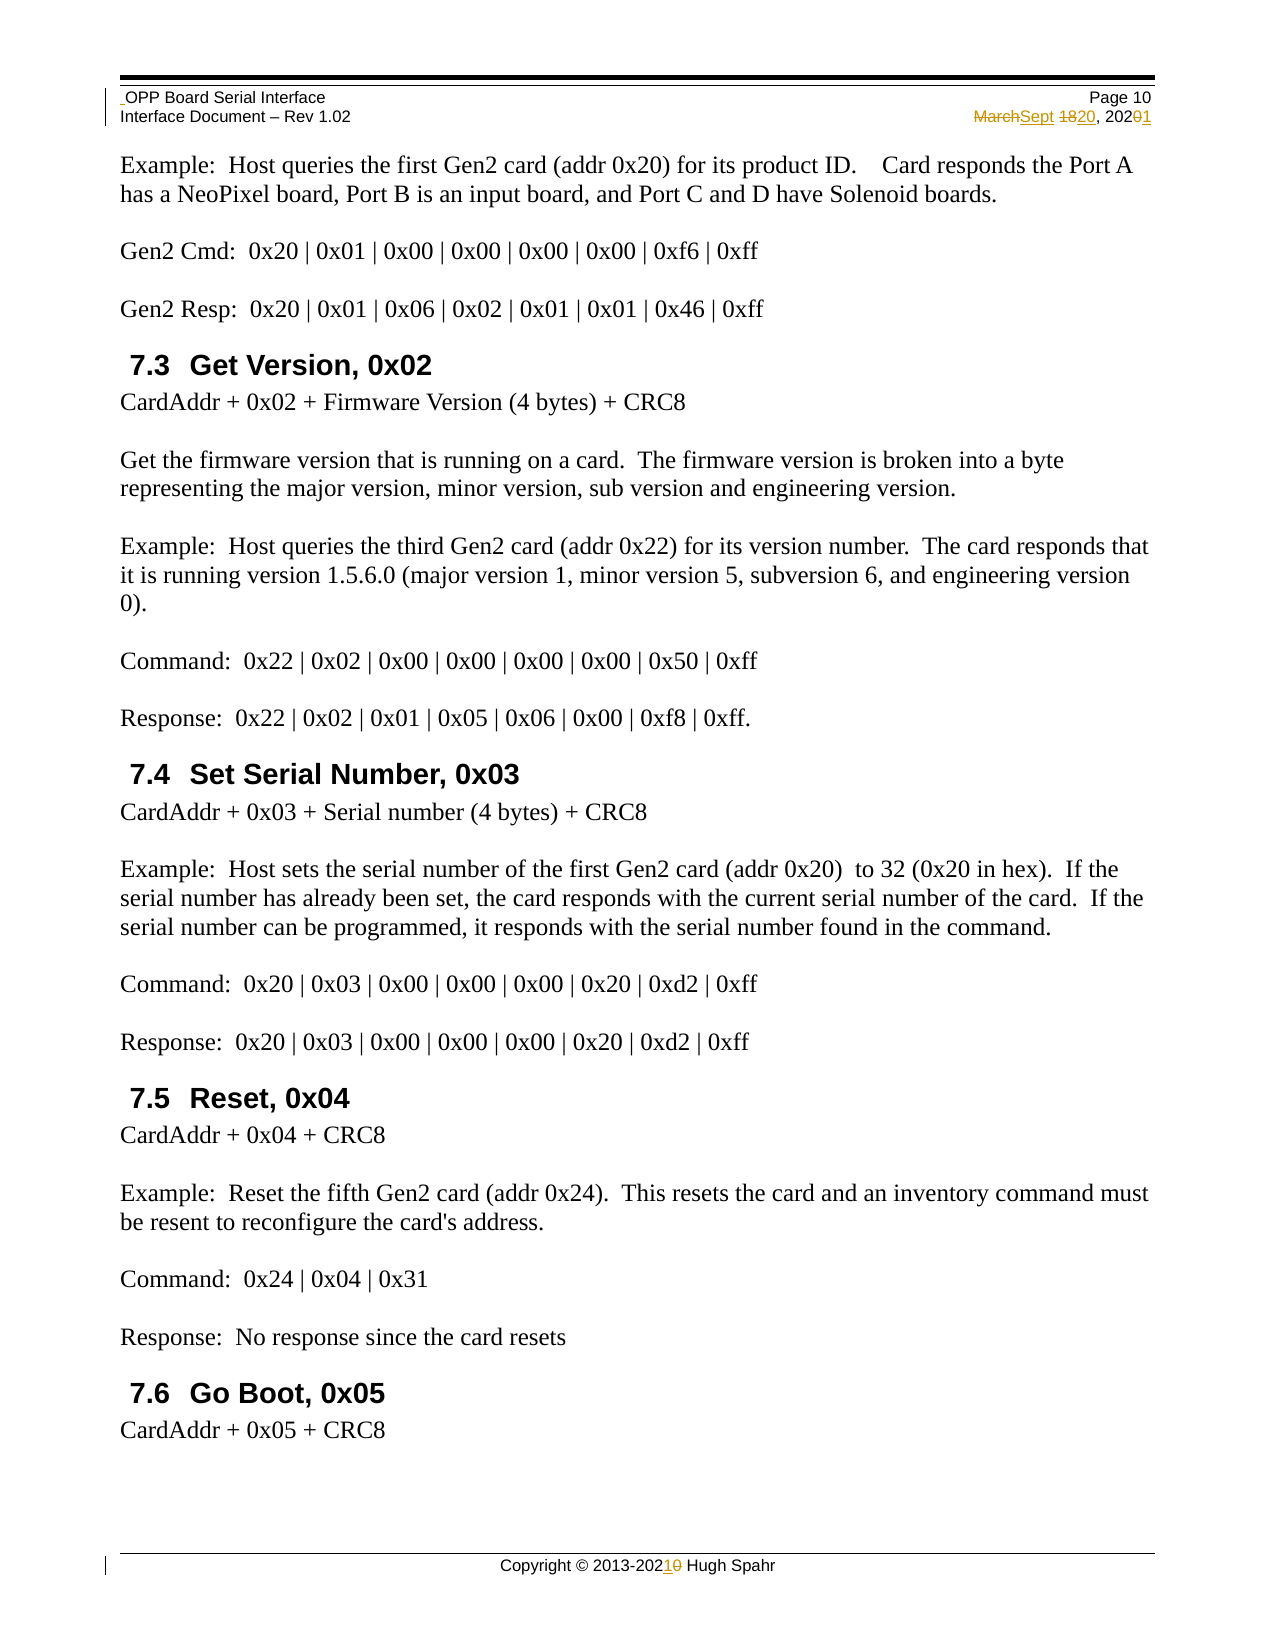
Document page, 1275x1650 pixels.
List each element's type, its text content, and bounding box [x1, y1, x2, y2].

text Command: 0x24 | 0x04 | 0x31 [120, 1264, 1155, 1293]
text Gen2 Resp: 0x20 | 0x01 | 0x06 | 0x02 | 0x01 | 0x01 | 0x46 | 0xff [120, 294, 1155, 322]
subtitle Get Version, 0x02 [129, 347, 1155, 381]
text Response: 0x20 | 0x03 | 0x00 | 0x00 | 0x00 | 0x20 | 0xd2 | 0xff [120, 1027, 1155, 1056]
subtitle Set Serial Number, 0x03 [129, 757, 1155, 791]
text Response: 0x22 | 0x02 | 0x01 | 0x05 | 0x06 | 0x00 | 0xf8 | 0xff. [120, 703, 1155, 732]
text Example: Host queries the first Gen2 card (addr 0x20) for its product ID. Card responds the Port A has a NeoPixel board, Port B is an input board, and Port C and D have Solenoid boards. [120, 150, 1155, 207]
text Example: Host queries the third Gen2 card (addr 0x22) for its version number. The card responds that it is running version 1.5.6.0 (major version 1, minor version 5, subversion 6, and engineering version 0). [120, 531, 1155, 617]
text Example: Reset the fifth Gen2 card (addr 0x24). This resets the card and an inventory command must be resent to reconfigure the card's address. [120, 1178, 1155, 1236]
text Get the firmware version that is running on a card. The firmware version is broken into a byte representing the major version, minor version, sub version and engineering version. [120, 445, 1155, 502]
text CardAddr + 0x04 + CRC8 [120, 1121, 1155, 1149]
subtitle Go Boot, 0x05 [129, 1376, 1155, 1409]
text CardAddr + 0x05 + CRC8 [120, 1415, 1155, 1444]
text CardAddr + 0x03 + Serial number (4 bytes) + CRC8 [120, 797, 1155, 826]
text Example: Host sets the serial number of the first Gen2 card (addr 0x20) to 32 (0x20 in hex). If the serial number has already been set, the card responds with the current serial number of the card. If the serial number can be programmed, it responds with the serial number found in the command. [120, 854, 1155, 941]
text Gen2 Cmd: 0x20 | 0x01 | 0x00 | 0x00 | 0x00 | 0x00 | 0xf6 | 0xff [120, 236, 1155, 265]
text Command: 0x20 | 0x03 | 0x00 | 0x00 | 0x00 | 0x20 | 0xd2 | 0xff [120, 969, 1155, 998]
text Response: No response since the card resets [120, 1322, 1155, 1351]
text Command: 0x22 | 0x02 | 0x00 | 0x00 | 0x00 | 0x00 | 0x50 | 0xff [120, 646, 1155, 675]
subtitle Reset, 0x04 [129, 1081, 1155, 1114]
text CardAddr + 0x02 + Firmware Version (4 bytes) + CRC8 [120, 387, 1155, 416]
